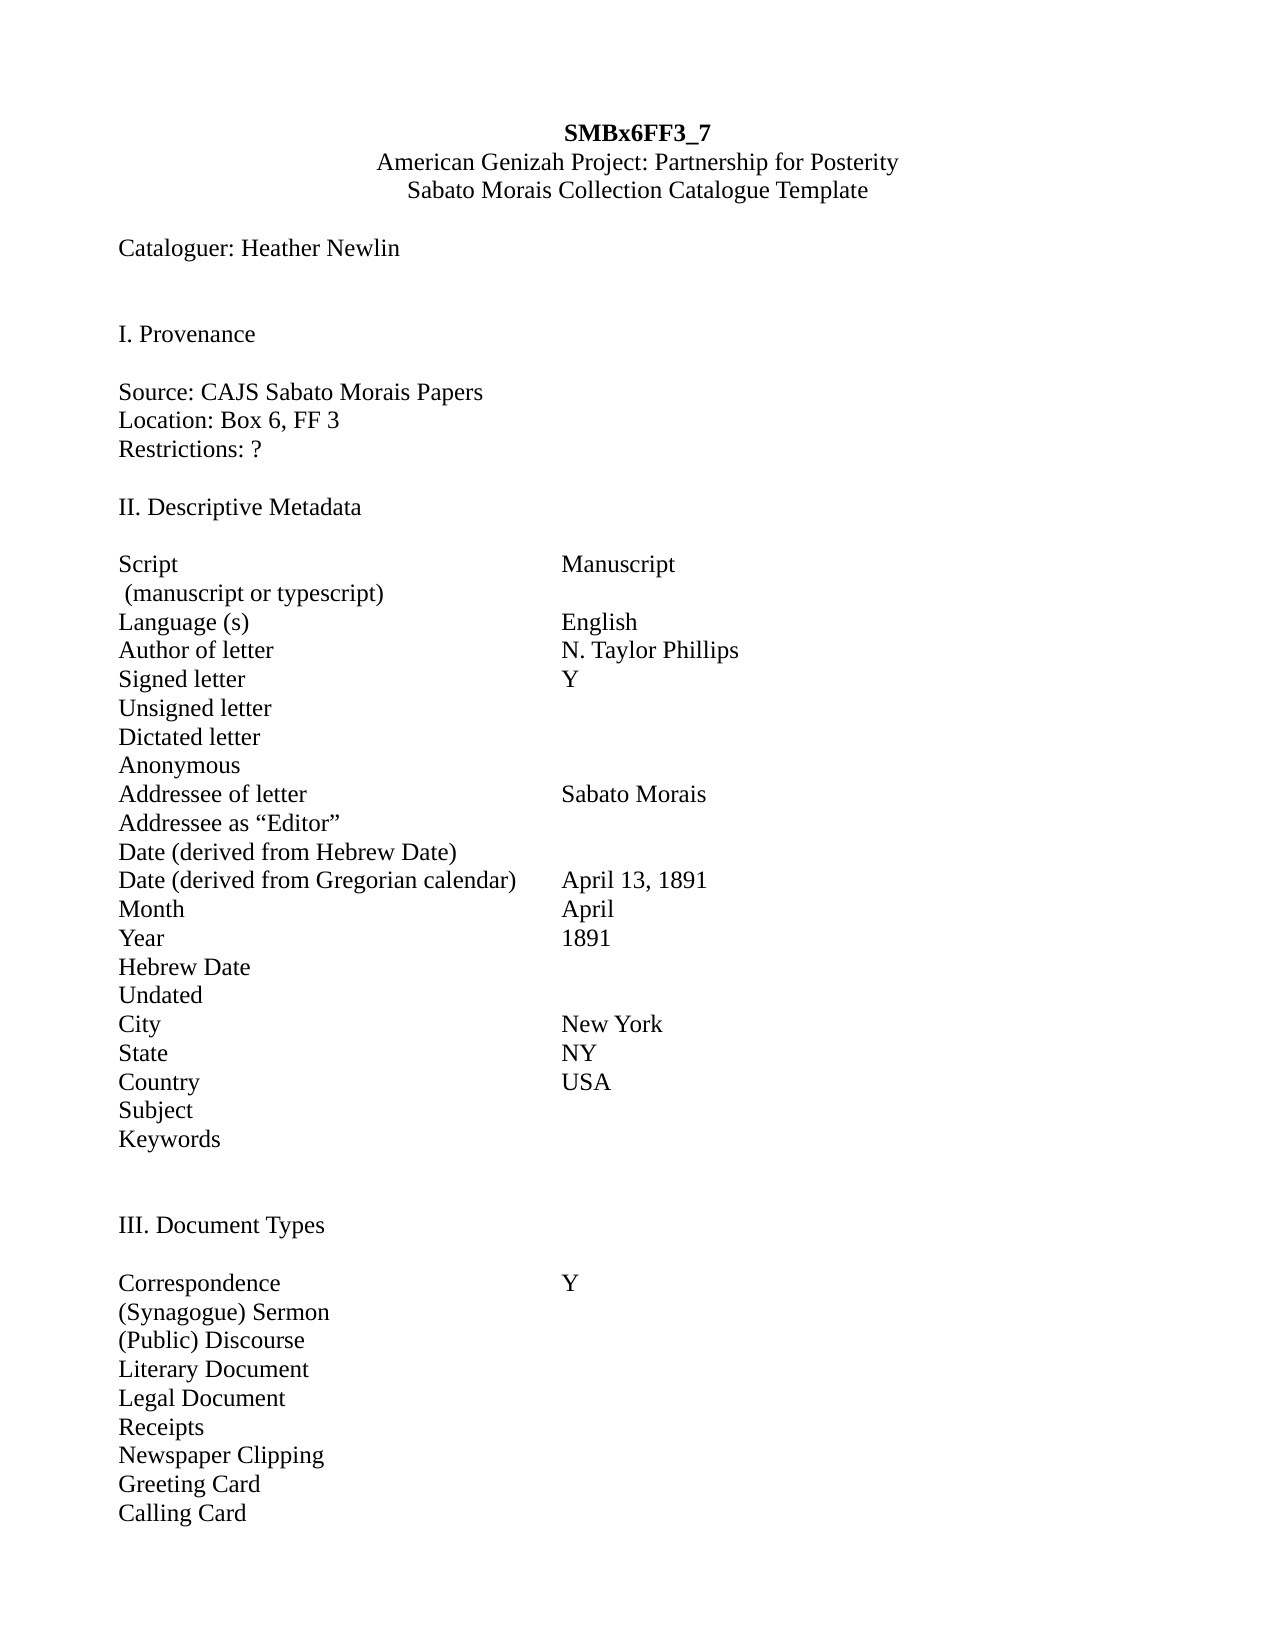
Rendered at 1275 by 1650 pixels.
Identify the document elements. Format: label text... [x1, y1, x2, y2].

text II. Descriptive Metadata [118, 492, 1157, 521]
text Receipts [118, 1412, 1157, 1441]
text Country USA [118, 1067, 1157, 1096]
text Location: Box 6, FF 3 [118, 406, 1157, 434]
text Date (derived from Hebrew Date) [118, 837, 1157, 866]
text Signed letter Y [118, 664, 1157, 693]
text Dictated letter [118, 722, 1157, 751]
text Addressee of letter Sabato Morais [118, 779, 1157, 808]
text Date (derived from Gregorian calendar) April 13, 1891 [118, 866, 1157, 894]
text Unsigned letter [118, 693, 1157, 722]
text State NY [118, 1038, 1157, 1067]
text Legal Document [118, 1383, 1157, 1412]
text SMBx6FF3_7 [118, 118, 1157, 147]
text American Genizah Project: Partnership for Posterity [118, 147, 1157, 176]
text Greeting Card [118, 1469, 1157, 1498]
text III. Document Types [118, 1211, 1157, 1239]
text Language (s) English [118, 607, 1157, 636]
text Month April [118, 894, 1157, 923]
text Restrictions: ? [118, 434, 1157, 463]
text Script Manuscript [118, 549, 1157, 578]
text Source: CAJS Sabato Morais Papers [118, 377, 1157, 406]
text Sabato Morais Collection Catalogue Template [118, 176, 1157, 204]
text Calling Card [118, 1498, 1157, 1527]
text (Public) Discourse [118, 1326, 1157, 1354]
text I. Provenance [118, 319, 1157, 348]
text (manuscript or typescript) [118, 578, 1157, 607]
text (Synagogue) Sermon [118, 1297, 1157, 1326]
text Anonymous [118, 751, 1157, 779]
text Undated [118, 981, 1157, 1009]
text Author of letter N. Taylor Phillips [118, 636, 1157, 664]
text Keywords [118, 1124, 1157, 1153]
text Correspondence Y [118, 1268, 1157, 1297]
text Subject [118, 1096, 1157, 1124]
text Cataloguer: Heather Newlin [118, 233, 1157, 262]
text Addressee as “Editor” [118, 808, 1157, 837]
text City New York [118, 1009, 1157, 1038]
text Hebrew Date [118, 952, 1157, 981]
text Literary Document [118, 1354, 1157, 1383]
text Newspaper Clipping [118, 1441, 1157, 1469]
text Year 1891 [118, 923, 1157, 952]
